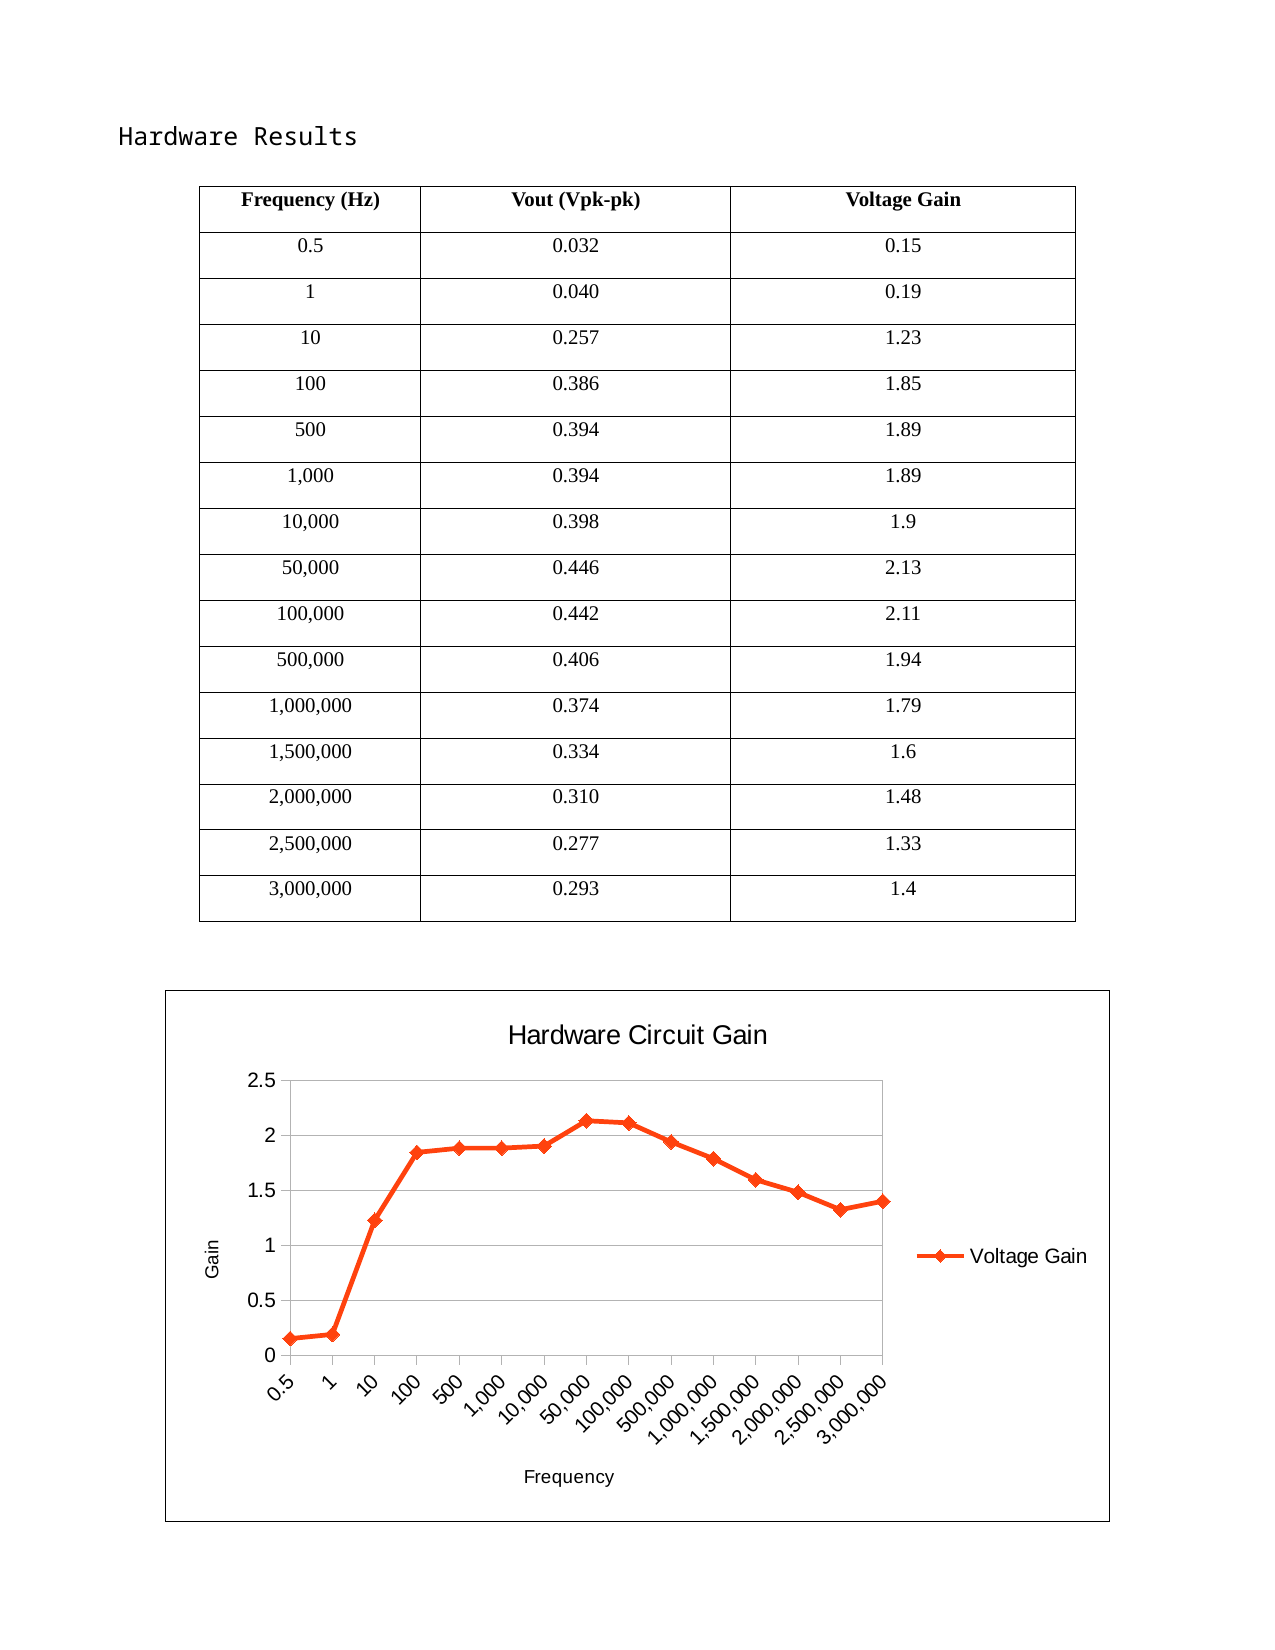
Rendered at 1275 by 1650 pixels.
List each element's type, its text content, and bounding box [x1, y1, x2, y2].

table_cell 0.277 [421, 830, 730, 875]
table_cell 1.6 [731, 739, 1075, 783]
table_cell 2.13 [731, 555, 1075, 600]
table_cell 0.15 [731, 233, 1075, 278]
table_cell 1.9 [731, 509, 1075, 554]
table_cell 10 [200, 325, 420, 370]
table_cell 0.032 [421, 233, 730, 278]
table_cell 0.394 [421, 463, 730, 508]
table_cell 1.33 [731, 830, 1075, 875]
table_cell 100,000 [200, 601, 420, 646]
table_cell 1.23 [731, 325, 1075, 370]
table_cell 1.48 [731, 785, 1075, 829]
table_cell 0.310 [421, 785, 730, 829]
table_cell 1.85 [731, 371, 1075, 416]
table_cell 500 [200, 417, 420, 462]
table_cell 1.89 [731, 463, 1075, 508]
table_cell 2,000,000 [200, 785, 420, 829]
table_cell 0.334 [421, 739, 730, 783]
table_cell 0.406 [421, 647, 730, 692]
table_cell 0.398 [421, 509, 730, 554]
text Hardware Results [118, 118, 1157, 152]
table_header Voltage Gain [731, 187, 1075, 232]
table_cell 100 [200, 371, 420, 416]
table_cell 1.79 [731, 693, 1075, 737]
table_header Frequency (Hz) [200, 187, 420, 232]
table_cell 1 [200, 279, 420, 324]
table_cell 1,000 [200, 463, 420, 508]
table_cell 0.040 [421, 279, 730, 324]
table_cell 0.374 [421, 693, 730, 737]
table_cell 1.4 [731, 876, 1075, 921]
table_cell 0.446 [421, 555, 730, 600]
table_cell 1.89 [731, 417, 1075, 462]
table_cell 1,000,000 [200, 693, 420, 737]
table_cell 50,000 [200, 555, 420, 600]
table_cell 2.11 [731, 601, 1075, 646]
table_cell 10,000 [200, 509, 420, 554]
table_cell 2,500,000 [200, 830, 420, 875]
table_cell 0.5 [200, 233, 420, 278]
table_cell 0.19 [731, 279, 1075, 324]
table_cell 0.442 [421, 601, 730, 646]
table_cell 1,500,000 [200, 739, 420, 783]
table_header Vout (Vpk-pk) [421, 187, 730, 232]
table_cell 500,000 [200, 647, 420, 692]
table_cell 0.394 [421, 417, 730, 462]
table_cell 3,000,000 [200, 876, 420, 921]
table_cell 1.94 [731, 647, 1075, 692]
table_cell 0.293 [421, 876, 730, 921]
table_cell 0.257 [421, 325, 730, 370]
table_cell 0.386 [421, 371, 730, 416]
